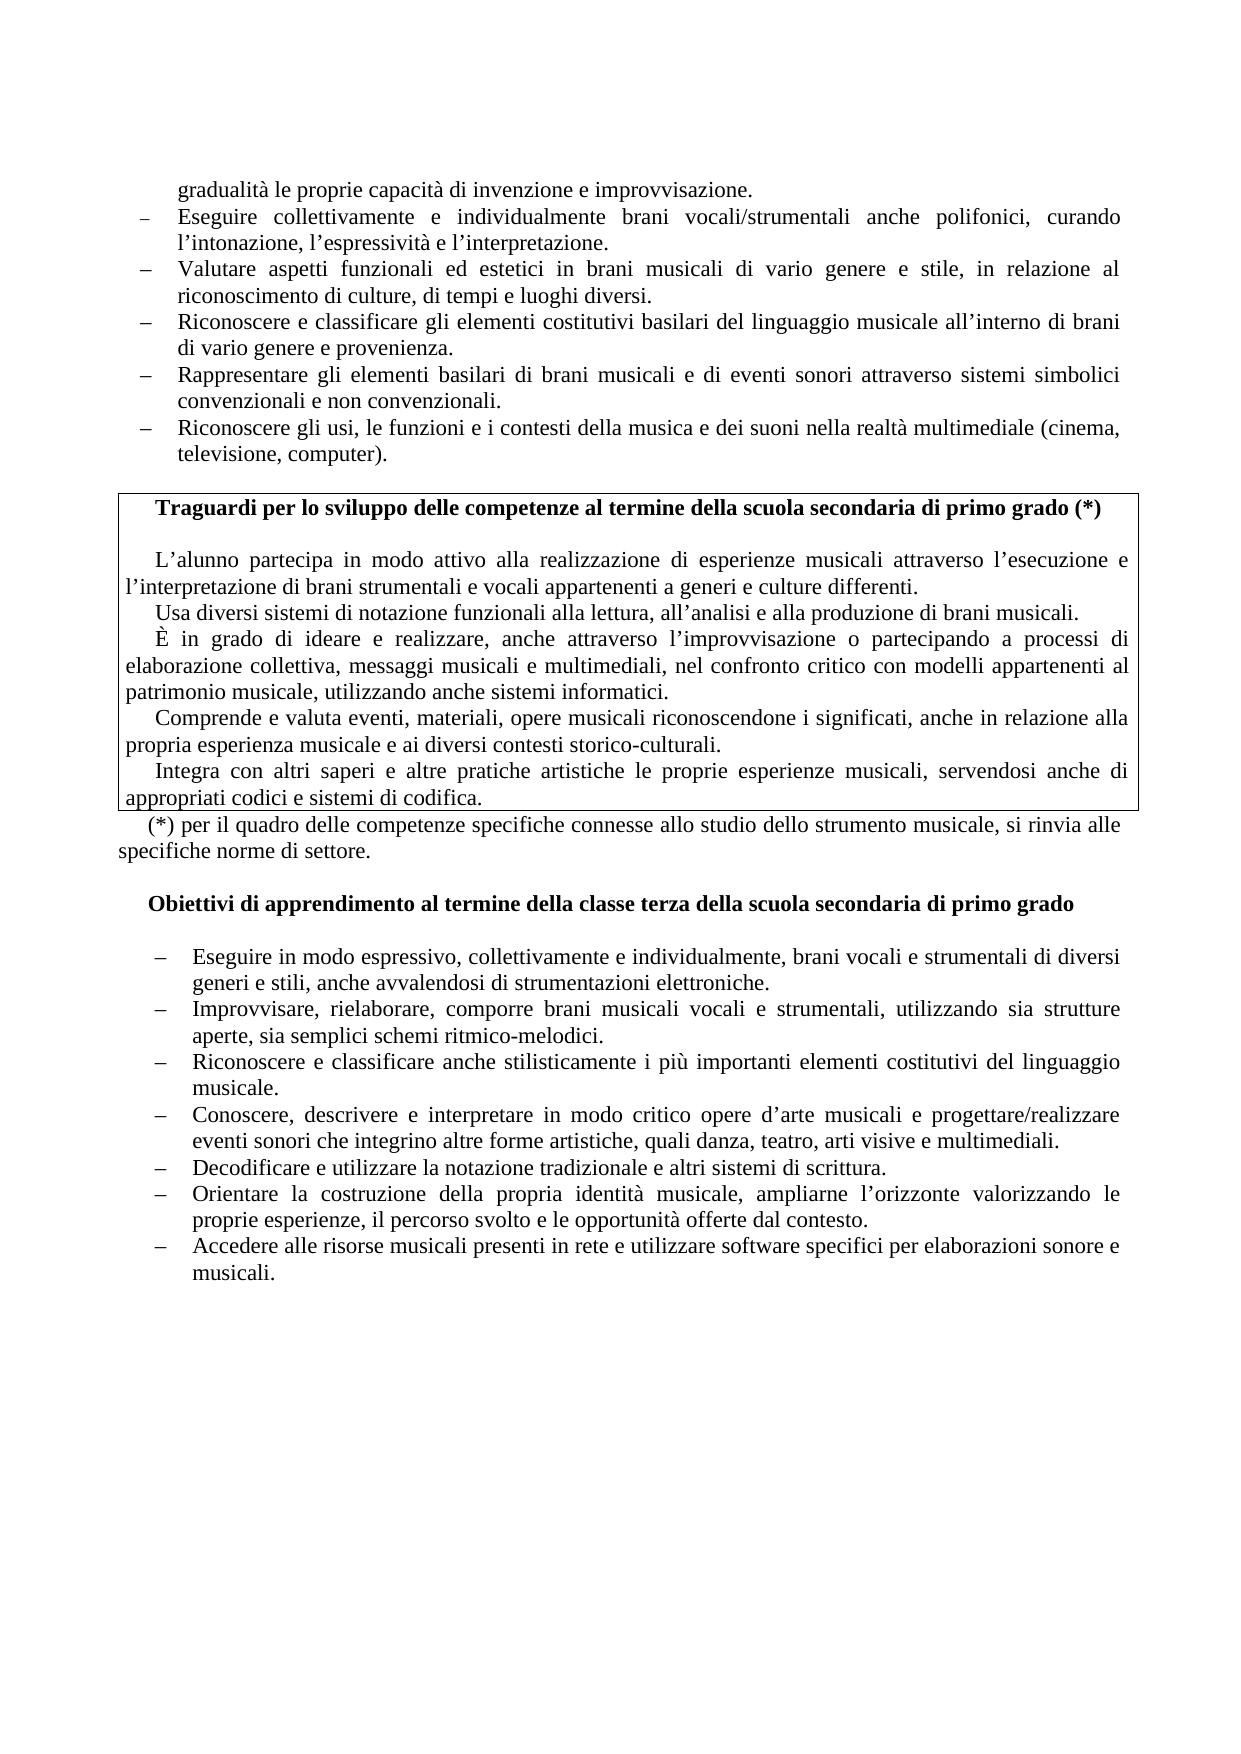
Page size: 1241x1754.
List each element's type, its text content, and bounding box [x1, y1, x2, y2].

list Riconoscere e classificare anche stilisticamente i più importanti elementi costitutivi del linguaggio musicale. [154, 1048, 1122, 1101]
list Riconoscere e classificare gli elementi costitutivi basilari del linguaggio musicale all’interno di brani di vario genere e provenienza. [140, 308, 1122, 361]
list Rappresentare gli elementi basilari di brani musicali e di eventi sonori attraverso sistemi simbolici convenzionali e non convenzionali. [140, 361, 1122, 413]
list Riconoscere gli usi, le funzioni e i contesti della musica e dei suoni nella realtà multimediale (cinema, televisione, computer). [140, 413, 1122, 466]
list Accedere alle risorse musicali presenti in rete e utilizzare software specifici per elaborazioni sonore e musicali. [154, 1233, 1122, 1285]
list gradualità le proprie capacità di invenzione e improvvisazione. [140, 176, 1122, 203]
table_header Traguardi per lo sviluppo delle competenze al termine della scuola secondaria di primo grado (*) L’alunno partecipa in modo attivo alla realizzazione di esperienze musicali attraverso l’esecuzione e l’interpretazione di brani strumentali e vocali appartenenti a generi e culture differenti. Usa diversi sistemi di notazione funzionali alla lettura, all’analisi e alla produzione di brani musicali. È in grado di ideare e realizzare, anche attraverso l’improvvisazione o partecipando a processi di elaborazione collettiva, messaggi musicali e multimediali, nel confronto critico con modelli appartenenti al patrimonio musicale, utilizzando anche sistemi informatici. Comprende e valuta eventi, materiali, opere musicali riconoscendone i significati, anche in relazione alla propria esperienza musicale e ai diversi contesti storico-culturali. Integra con altri saperi e altre pratiche artistiche le proprie esperienze musicali, servendosi anche di appropriati codici e sistemi di codifica. [119, 494, 1138, 810]
list Improvvisare, rielaborare, comporre brani musicali vocali e strumentali, utilizzando sia strutture aperte, sia semplici schemi ritmico-melodici. [154, 995, 1122, 1048]
list Eseguire in modo espressivo, collettivamente e individualmente, brani vocali e strumentali di diversi generi e stili, anche avvalendosi di strumentazioni elettroniche. [154, 943, 1122, 995]
list Orientare la costruzione della propria identità musicale, ampliarne l’orizzonte valorizzando le proprie esperienze, il percorso svolto e le opportunità offerte dal contesto. [154, 1180, 1122, 1233]
list Valutare aspetti funzionali ed estetici in brani musicali di vario genere e stile, in relazione al riconoscimento di culture, di tempi e luoghi diversi. [140, 255, 1122, 308]
list Conoscere, descrivere e interpretare in modo critico opere d’arte musicali e progettare/realizzare eventi sonori che integrino altre forme artistiche, quali danza, teatro, arti visive e multimediali. [154, 1101, 1122, 1153]
text (*) per il quadro delle competenze specifiche connesse allo studio dello strumento musicale, si rinvia alle specifiche norme di settore. [118, 811, 1122, 864]
list Decodificare e utilizzare la notazione tradizionale e altri sistemi di scrittura. [154, 1153, 1122, 1180]
list Eseguire collettivamente e individualmente brani vocali/strumentali anche polifonici, curando l’intonazione, l’espressività e l’interpretazione. [140, 203, 1122, 255]
text Obiettivi di apprendimento al termine della classe terza della scuola secondaria di primo grado [118, 890, 1122, 916]
